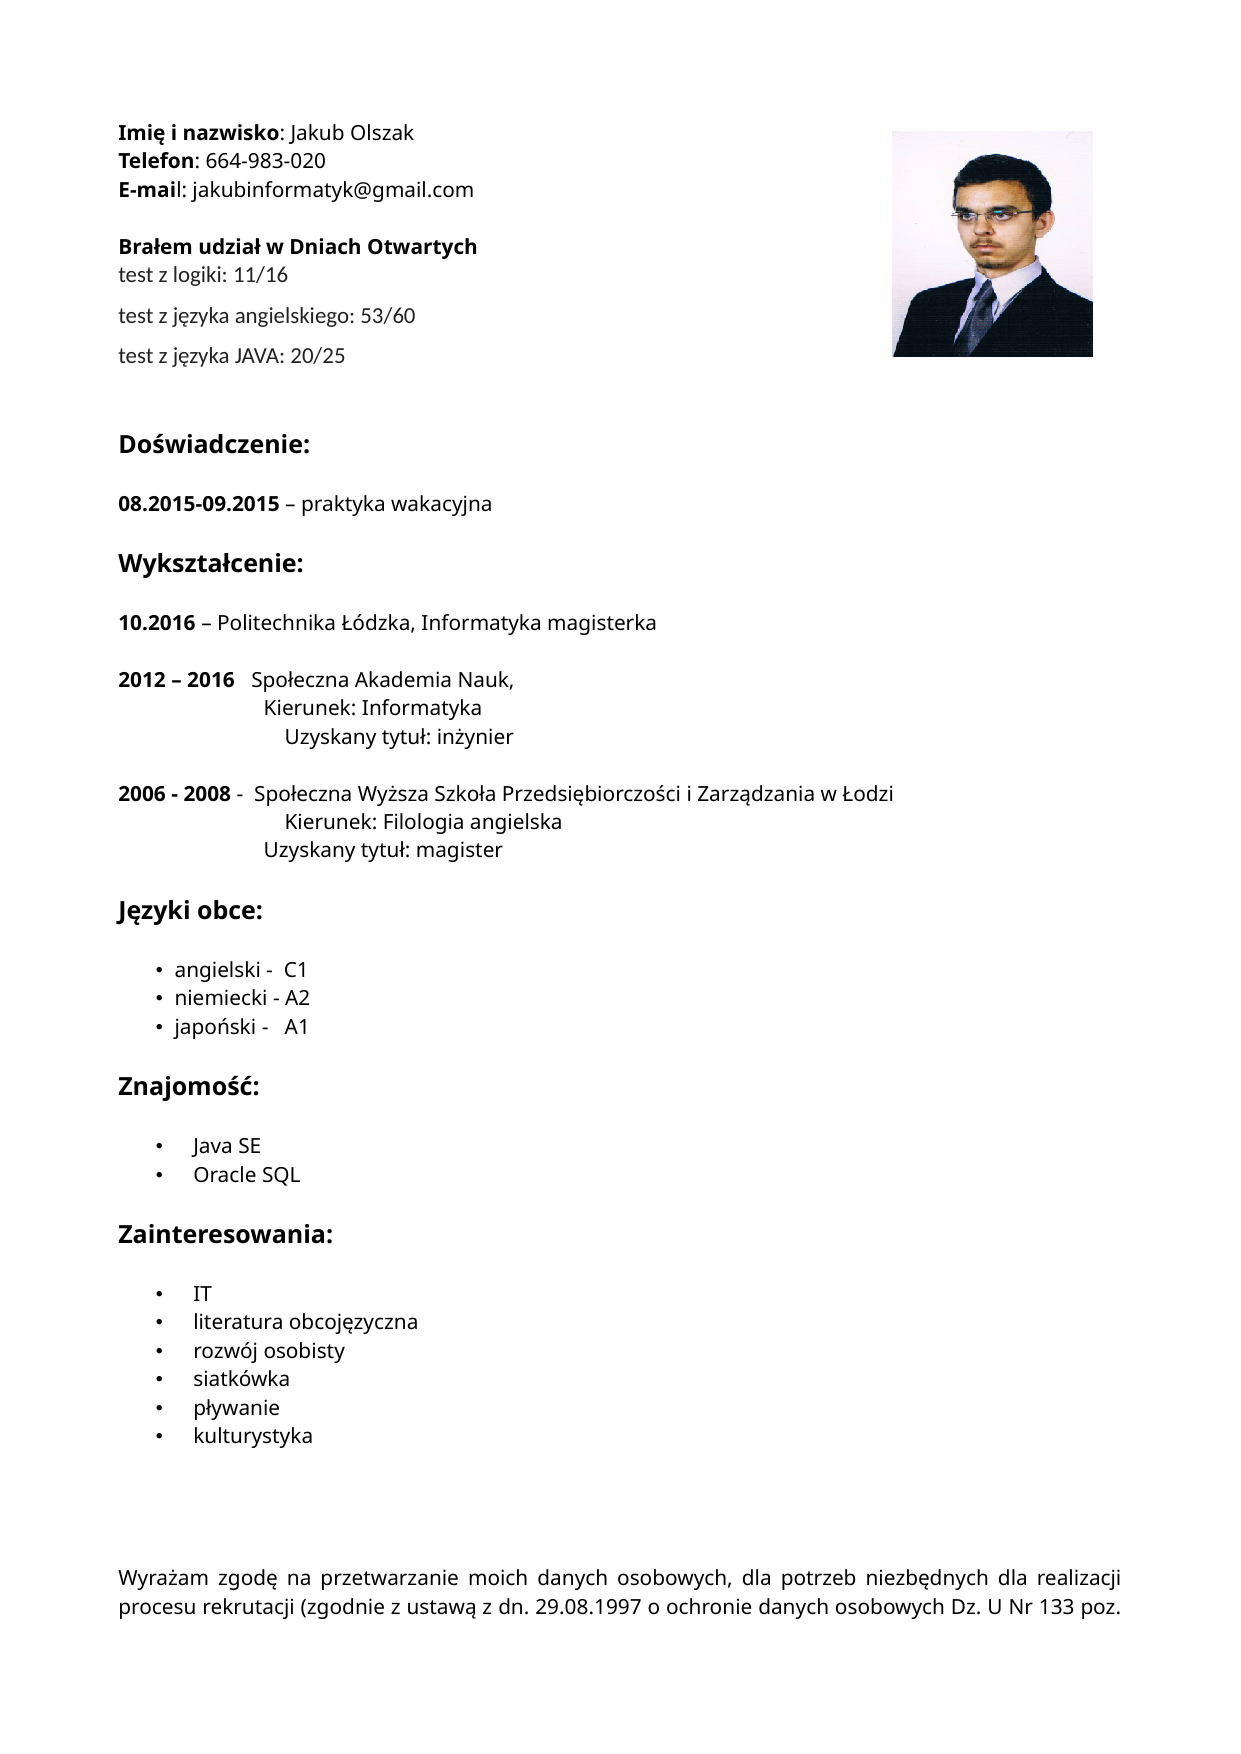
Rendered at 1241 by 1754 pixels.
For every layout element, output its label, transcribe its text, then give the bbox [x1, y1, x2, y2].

text Telefon: 664-983-020 [118, 147, 892, 175]
text Uzyskany tytuł: magister [118, 836, 1122, 864]
text test z języka JAVA: 20/25 [118, 341, 1122, 369]
list IT [156, 1279, 1122, 1307]
text [1093, 175, 1122, 203]
text 10.2016 – Politechnika Łódzka, Informatyka magisterka [118, 608, 1122, 637]
list Oracle SQL [156, 1160, 1122, 1188]
text Imię i nazwisko: Jakub Olszak [118, 118, 1122, 147]
list siatkówka [156, 1364, 1122, 1393]
list pływanie [156, 1393, 1122, 1421]
text Kierunek: Informatyka [118, 693, 1122, 722]
text Wyrażam zgodę na przetwarzanie moich danych osobowych, dla potrzeb niezbędnych dla realizacji procesu rekrutacji (zgodnie z ustawą z dn. 29.08.1997 o ochronie danych osobowych Dz. U Nr 133 poz. [118, 1563, 1122, 1620]
list rozwój osobisty [156, 1336, 1122, 1364]
picture [892, 131, 1093, 357]
text 2012 – 2016 Społeczna Akademia Nauk, [118, 665, 1122, 693]
text Uzyskany tytuł: inżynier [118, 722, 1122, 750]
text [1093, 147, 1122, 175]
text Brałem udział w Dniach Otwartych [118, 232, 892, 260]
text test z języka angielskiego: 53/60 [118, 301, 892, 329]
text Znajomość: [118, 1069, 1122, 1103]
text [1093, 260, 1122, 288]
list japoński - A1 [156, 1012, 1122, 1040]
list literatura obcojęzyczna [156, 1307, 1122, 1336]
list kulturystyka [156, 1421, 1122, 1450]
text Doświadczenie: [118, 426, 1122, 460]
text E-mail: jakubinformatyk@gmail.com [118, 175, 892, 203]
text 08.2015-09.2015 – praktyka wakacyjna [118, 489, 1122, 517]
text 2006 - 2008 - Społeczna Wyższa Szkoła Przedsiębiorczości i Zarządzania w Łodzi [118, 779, 1122, 807]
text Języki obce: [118, 892, 1122, 927]
text [1093, 232, 1122, 260]
list Java SE [156, 1131, 1122, 1160]
list niemiecki - A2 [156, 983, 1122, 1012]
text [1093, 301, 1122, 329]
text test z logiki: 11/16 [118, 260, 892, 288]
text Wykształcenie: [118, 546, 1122, 580]
text Zainteresowania: [118, 1217, 1122, 1251]
text Kierunek: Filologia angielska [118, 807, 1122, 836]
list angielski - C1 [156, 955, 1122, 983]
